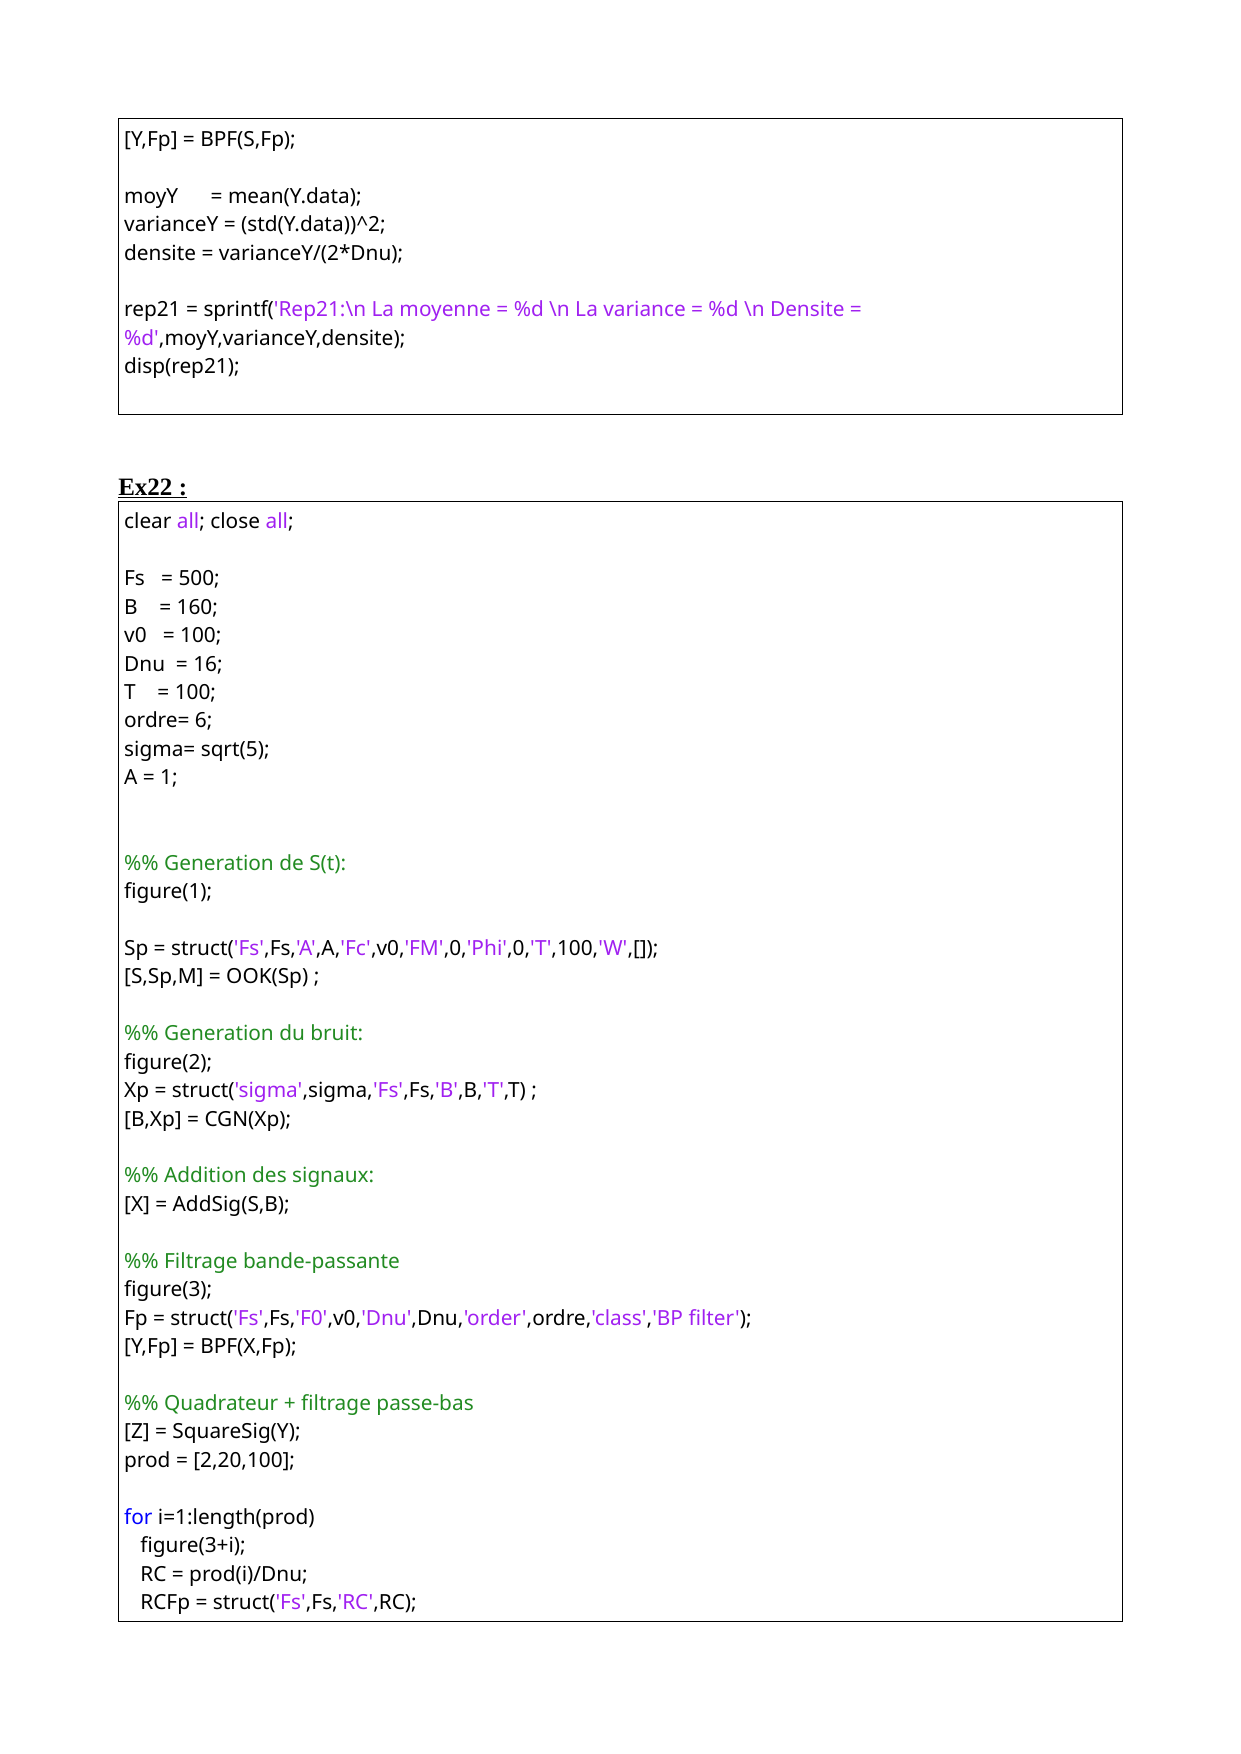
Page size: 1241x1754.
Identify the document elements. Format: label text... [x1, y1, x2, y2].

table_header [Y,Fp] = BPF(S,Fp); moyY = mean(Y.data); varianceY = (std(Y.data))^2; densite = varianceY/(2*Dnu); rep21 = sprintf('Rep21:\n La moyenne = %d \n La variance = %d \n Densite = %d',moyY,varianceY,densite); disp(rep21); [119, 119, 1122, 414]
table_header clear all; close all; Fs = 500; B = 160; v0 = 100; Dnu = 16; T = 100; ordre= 6; sigma= sqrt(5); A = 1; %% Generation de S(t): figure(1); Sp = struct('Fs',Fs,'A',A,'Fc',v0,'FM',0,'Phi',0,'T',100,'W',[]); [S,Sp,M] = OOK(Sp) ; %% Generation du bruit: figure(2); Xp = struct('sigma',sigma,'Fs',Fs,'B',B,'T',T) ; [B,Xp] = CGN(Xp); %% Addition des signaux: [X] = AddSig(S,B); %% Filtrage bande-passante figure(3); Fp = struct('Fs',Fs,'F0',v0,'Dnu',Dnu,'order',ordre,'class','BP filter'); [Y,Fp] = BPF(X,Fp); %% Quadrateur + filtrage passe-bas [Z] = SquareSig(Y); prod = [2,20,100]; for i=1:length(prod) figure(3+i); RC = prod(i)/Dnu; RCFp = struct('Fs',Fs,'RC',RC); [119, 502, 1122, 1621]
text Ex22 : [118, 472, 1122, 501]
